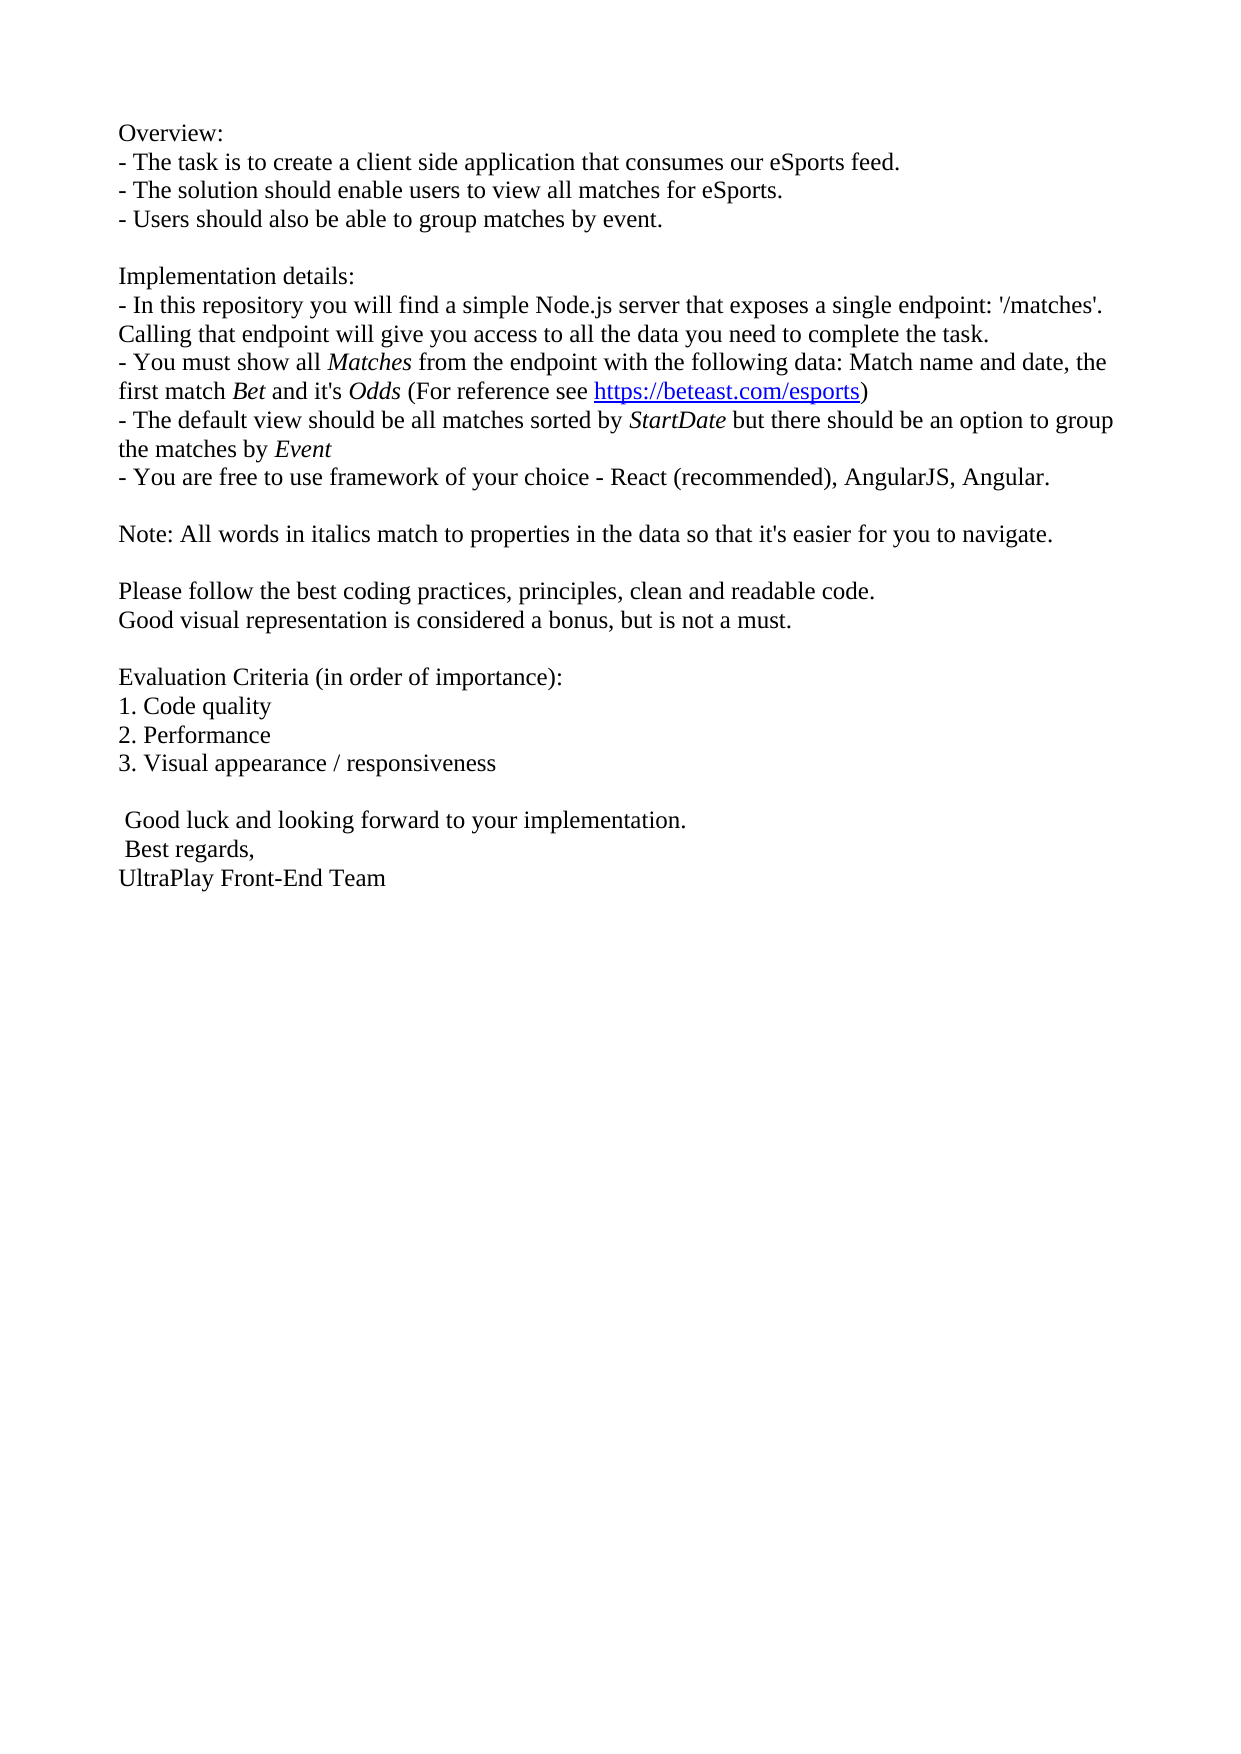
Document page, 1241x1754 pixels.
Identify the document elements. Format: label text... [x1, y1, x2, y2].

text - The default view should be all matches sorted by StartDate but there should be an option to group the matches by Event [118, 405, 1122, 462]
text - In this repository you will find a simple Node.js server that exposes a single endpoint: '/matches'. Calling that endpoint will give you access to all the data you need to complete the task. [118, 290, 1122, 347]
text - The task is to create a client side application that consumes our eSports feed. [118, 147, 1122, 176]
text 3. Visual appearance / responsiveness [118, 748, 1122, 777]
text Evaluation Criteria (in order of importance): [118, 662, 1122, 691]
text - The solution should enable users to view all matches for eSports. [118, 176, 1122, 204]
text UltraPlay Front-End Team [118, 863, 1122, 891]
text Overview: [118, 118, 1122, 147]
text - You must show all Matches from the endpoint with the following data: Match name and date, the first match Bet and it's Odds (For reference see https://beteast.com/esports) [118, 347, 1122, 405]
text 1. Code quality [118, 691, 1122, 720]
text - You are free to use framework of your choice - React (recommended), AngularJS, Angular. [118, 462, 1122, 491]
text Good luck and looking forward to your implementation. [118, 805, 1122, 834]
text Implementation details: [118, 261, 1122, 290]
text - Users should also be able to group matches by event. [118, 204, 1122, 233]
text Good visual representation is considered a bonus, but is not a must. [118, 605, 1122, 633]
text Note: All words in italics match to properties in the data so that it's easier for you to navigate. [118, 519, 1122, 548]
text Please follow the best coding practices, principles, clean and readable code. [118, 576, 1122, 605]
text 2. Performance [118, 720, 1122, 748]
text Best regards, [118, 834, 1122, 863]
